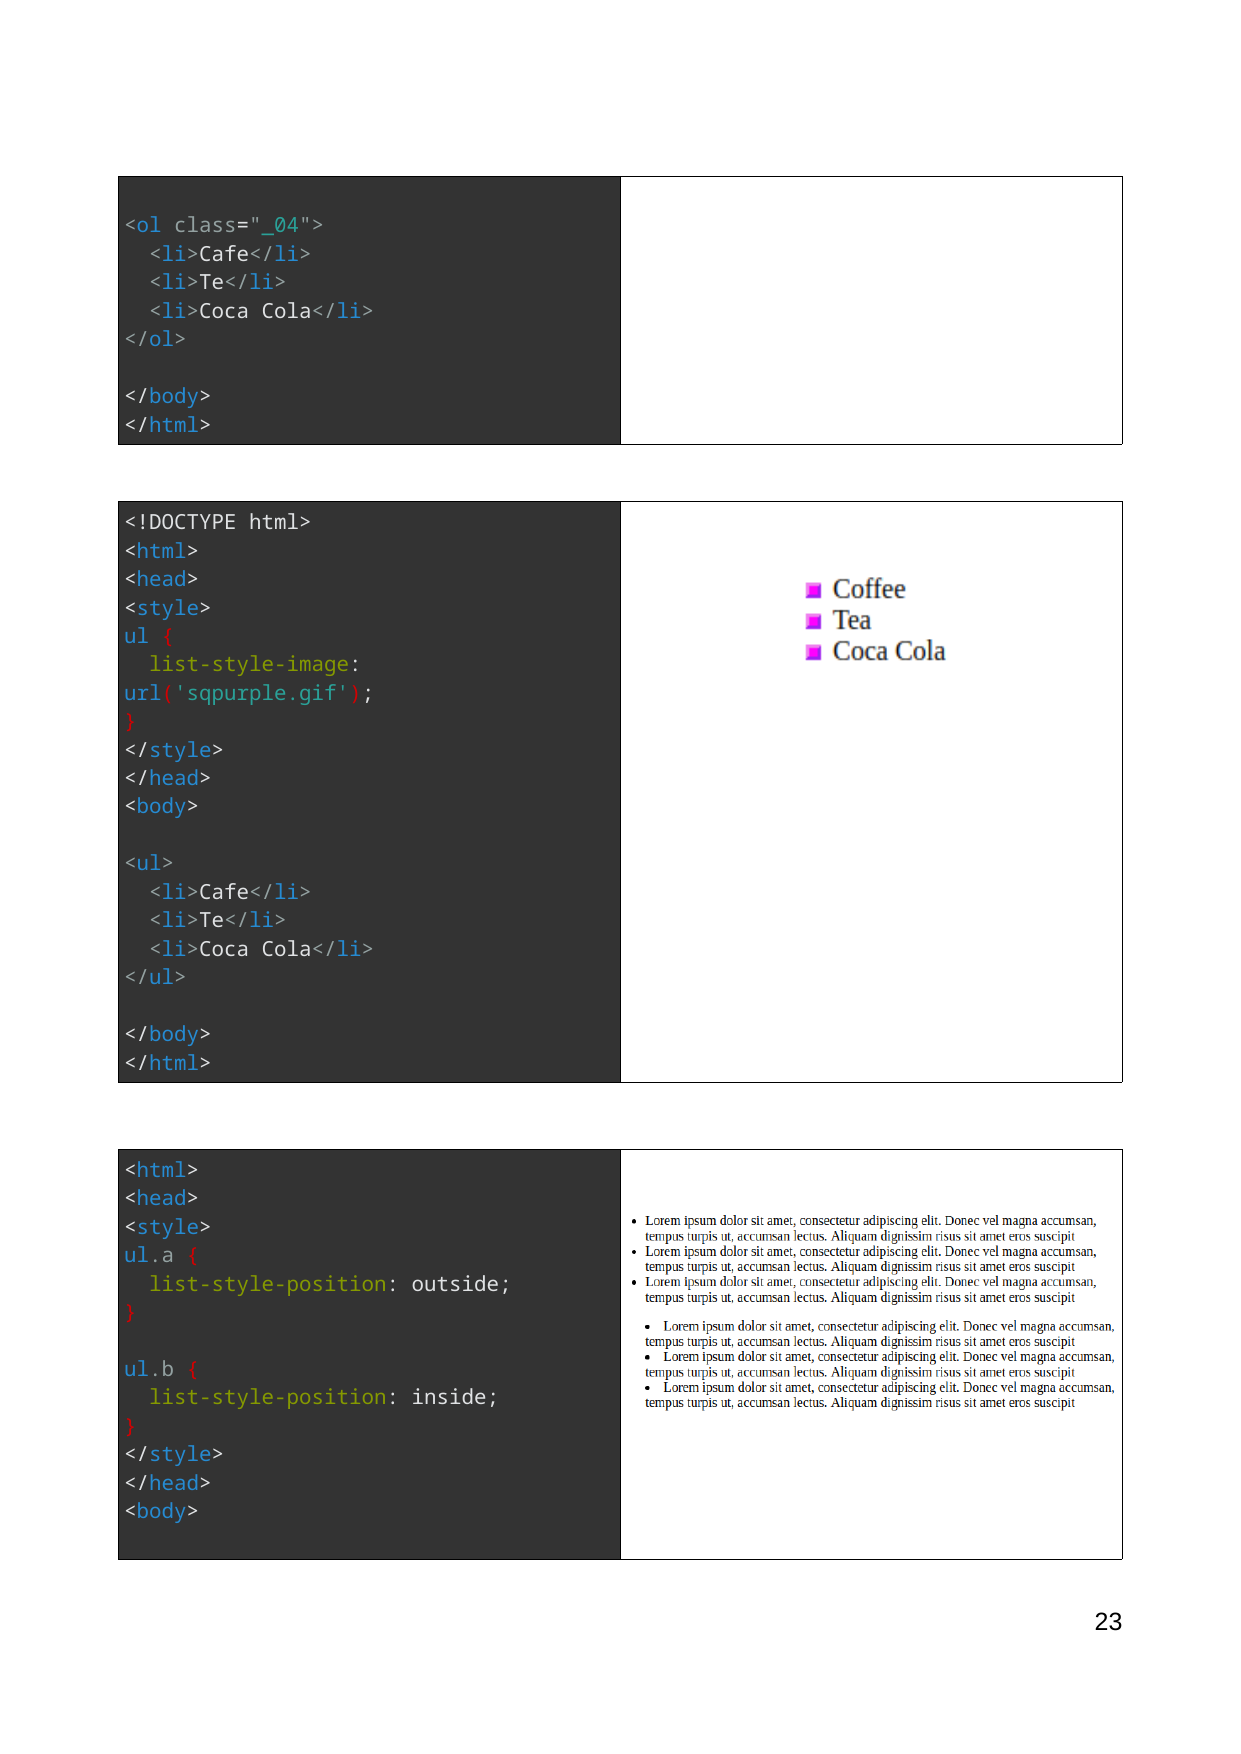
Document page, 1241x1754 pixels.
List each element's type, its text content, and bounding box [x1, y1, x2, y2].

table_header <ol class="_04"> <li>Cafe</li> <li>Te</li> <li>Coca Cola</li> </ol> </body> </html> [119, 177, 620, 444]
picture [625, 1212, 1117, 1416]
table_header [621, 1150, 1122, 1559]
table_header [621, 177, 1122, 444]
table_header <html> <head> <style> ul.a { list-style-position: outside; } ul.b { list-style-position: inside; } </style> </head> <body> [119, 1150, 620, 1559]
picture [786, 564, 956, 669]
table_header [621, 502, 1122, 1082]
table_header <!DOCTYPE html> <html> <head> <style> ul { list-style-image: url('sqpurple.gif'); } </style> </head> <body> <ul> <li>Cafe</li> <li>Te</li> <li>Coca Cola</li> </ul> </body> </html> [119, 502, 620, 1082]
